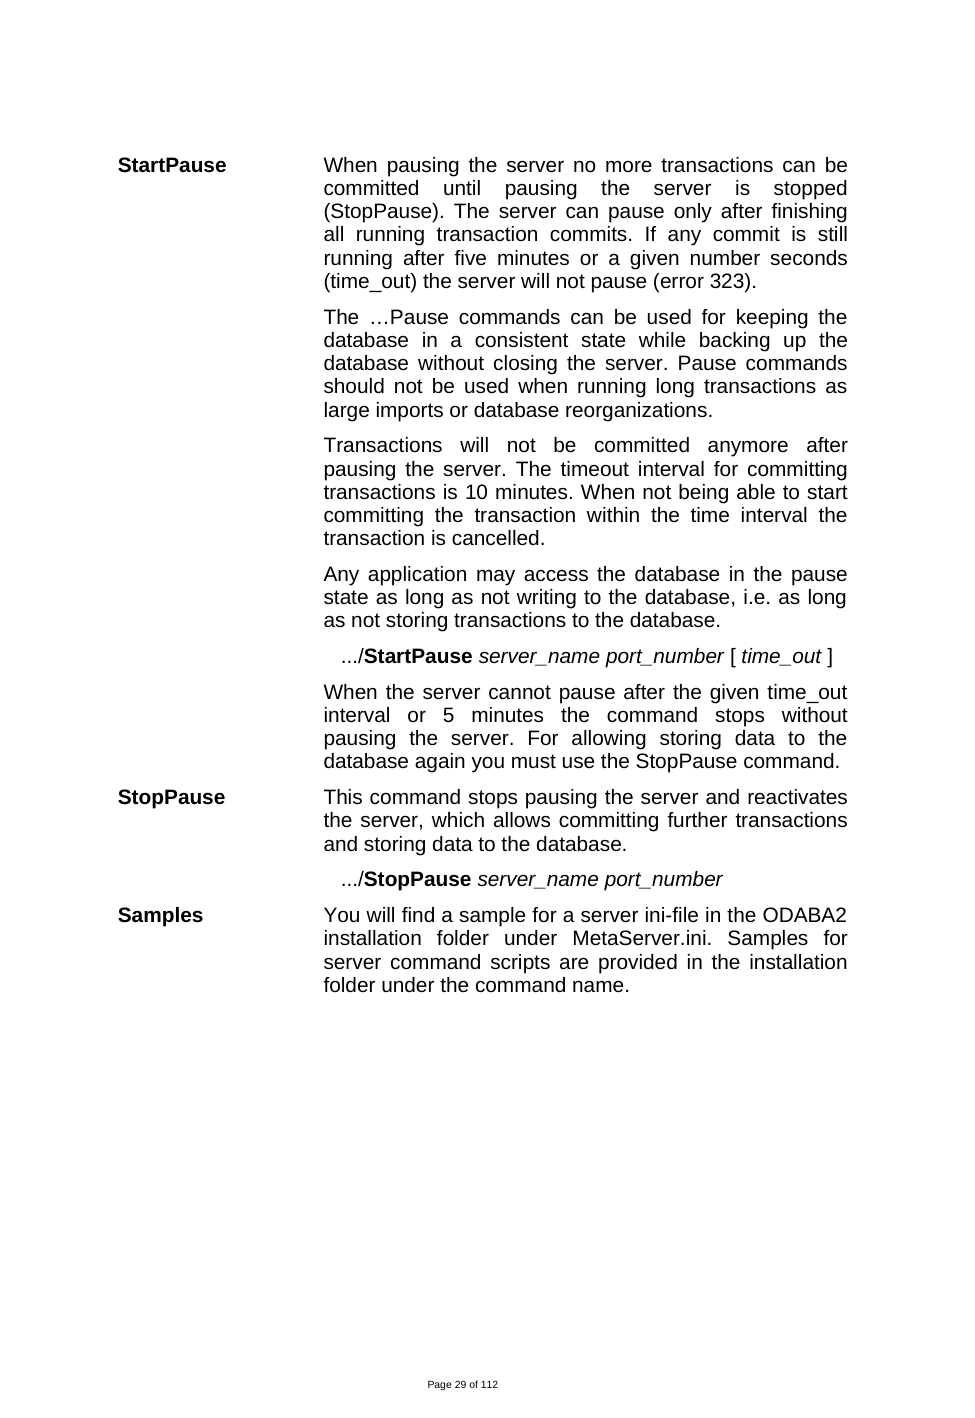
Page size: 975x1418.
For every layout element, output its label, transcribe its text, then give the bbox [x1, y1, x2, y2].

table_cell You will find a sample for a server ini-file in the ODABA2 installation folder under MetaServer.ini. Samples for server command scripts are provided in the installation folder under the command name. [312, 897, 859, 1003]
table_cell [95, 780, 106, 897]
table_cell StartPause [106, 147, 312, 779]
table_cell [95, 147, 106, 779]
table_cell When pausing the server no more transactions can be committed until pausing the server is stopped (StopPause). The server can pause only after finishing all running transaction commits. If any commit is still running after five minutes or a given number seconds (time_out) the server will not pause (error 323). The …Pause commands can be used for keeping the database in a consistent state while backing up the database without closing the server. Pause commands should not be used when running long transactions as large imports or database reorganizations. Transactions will not be committed anymore after pausing the server. The timeout interval for committing transactions is 10 minutes. When not being able to start committing the transaction within the time interval the transaction is cancelled. Any application may access the database in the pause state as long as not writing to the database, i.e. as long as not storing transactions to the database. .../StartPause server_name port_number [ time_out ] When the server cannot pause after the given time_out interval or 5 minutes the command stops without pausing the server. For allowing storing data to the database again you must use the StopPause command. [312, 147, 859, 779]
table_cell Samples [106, 897, 312, 1003]
table_cell [95, 897, 106, 1003]
table_cell This command stops pausing the server and reactivates the server, which allows committing further transactions and storing data to the database. .../StopPause server_name port_number [312, 780, 859, 897]
table_cell StopPause [106, 780, 312, 897]
